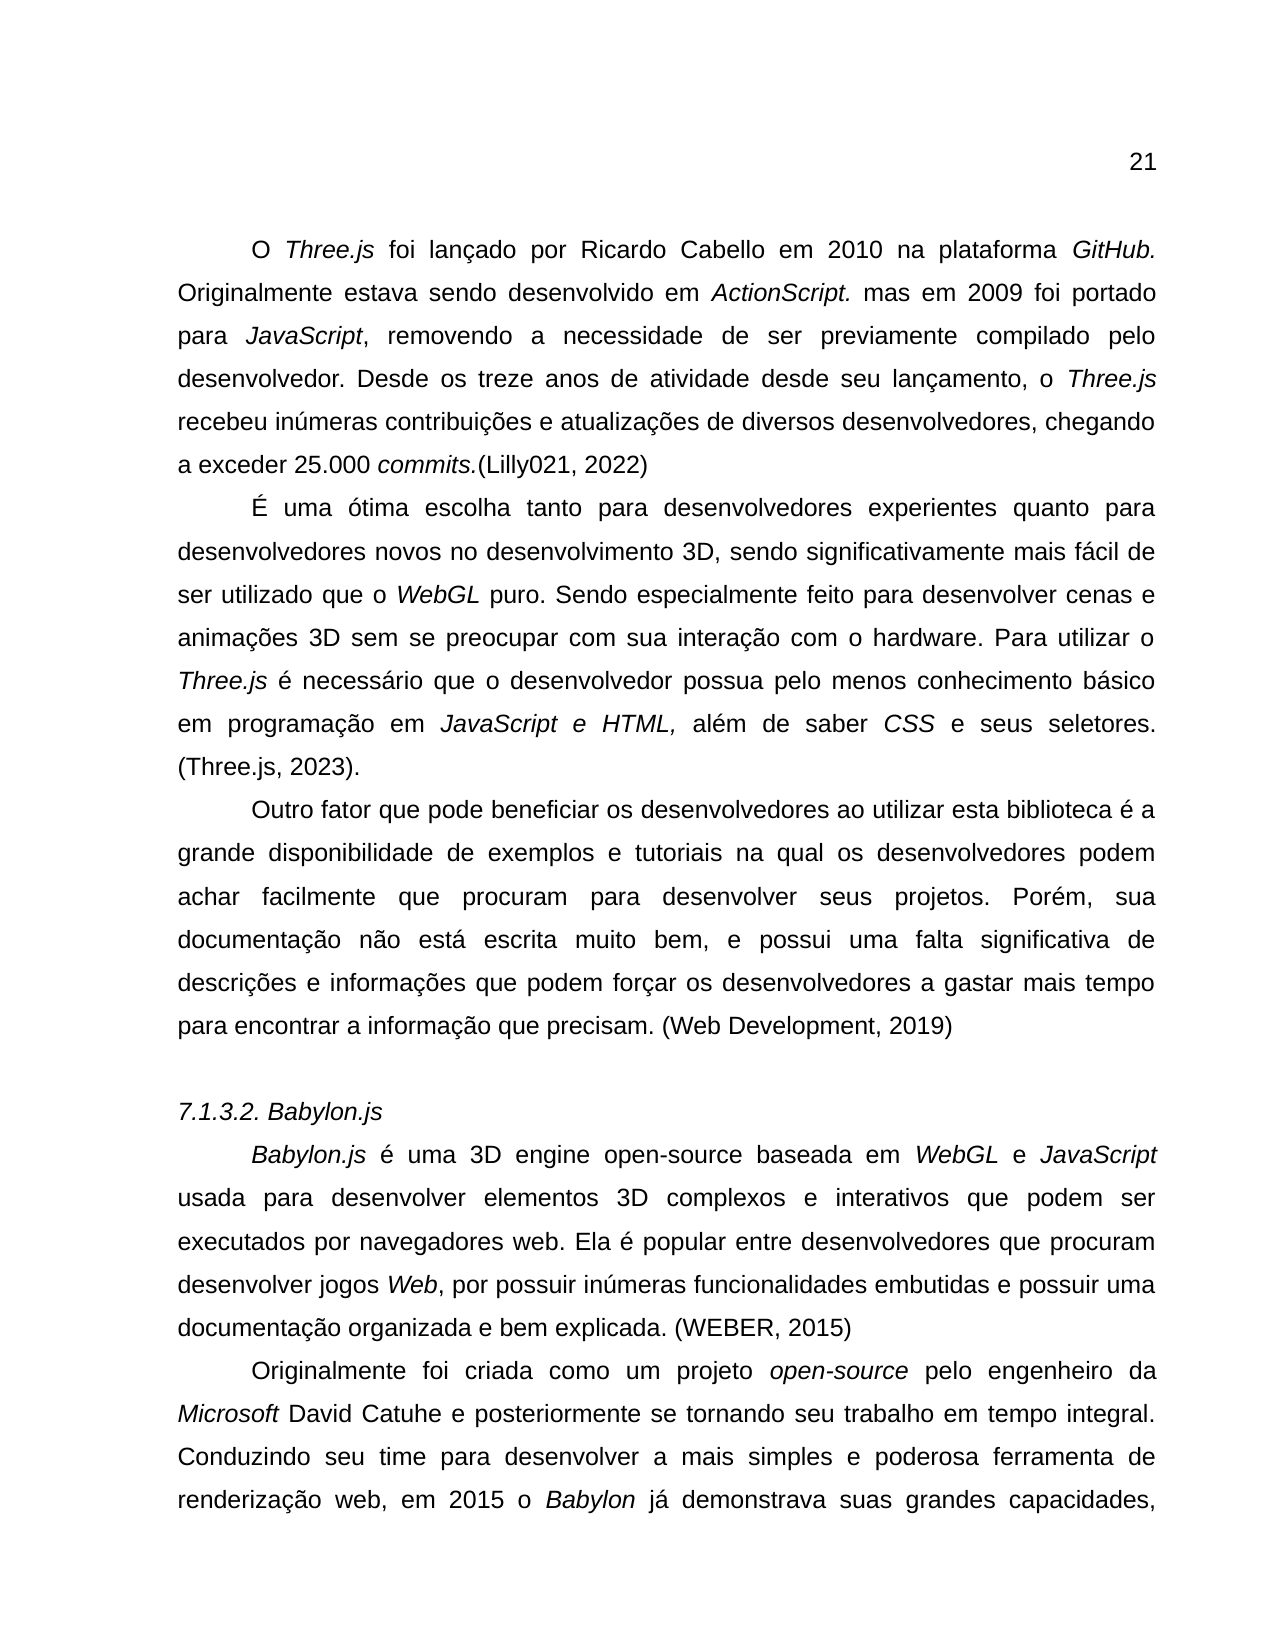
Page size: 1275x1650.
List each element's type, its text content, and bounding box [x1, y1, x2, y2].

text Babylon.js é uma 3D engine open-source baseada em WebGL e JavaScript usada para desenvolver elementos 3D complexos e interativos que podem ser executados por navegadores web. Ela é popular entre desenvolvedores que procuram desenvolver jogos Web, por possuir inúmeras funcionalidades embutidas e possuir uma documentação organizada e bem explicada. (WEBER, 2015) [177, 1140, 1157, 1342]
text Outro fator que pode beneficiar os desenvolvedores ao utilizar esta biblioteca é a grande disponibilidade de exemplos e tutoriais na qual os desenvolvedores podem achar facilmente que procuram para desenvolver seus projetos. Porém, sua documentação não está escrita muito bem, e possui uma falta significativa de descrições e informações que podem forçar os desenvolvedores a gastar mais tempo para encontrar a informação que precisam. (Web Development, 2019) [177, 795, 1157, 1040]
text É uma ótima escolha tanto para desenvolvedores experientes quanto para desenvolvedores novos no desenvolvimento 3D, sendo significativamente mais fácil de ser utilizado que o WebGL puro. Sendo especialmente feito para desenvolver cenas e animações 3D sem se preocupar com sua interação com o hardware. Para utilizar o Three.js é necessário que o desenvolvedor possua pelo menos conhecimento básico em programação em JavaScript e HTML, além de saber CSS e seus seletores. (Three.js, 2023). [177, 493, 1157, 781]
subtitle 7.1.3.2. Babylon.js [177, 1097, 1157, 1126]
text O Three.js foi lançado por Ricardo Cabello em 2010 na plataforma GitHub. Originalmente estava sendo desenvolvido em ActionScript. mas em 2009 foi portado para JavaScript, removendo a necessidade de ser previamente compilado pelo desenvolvedor. Desde os treze anos de atividade desde seu lançamento, o Three.js recebeu inúmeras contribuições e atualizações de diversos desenvolvedores, chegando a exceder 25.000 commits.(Lilly021, 2022) [177, 235, 1157, 479]
text Originalmente foi criada como um projeto open-source pelo engenheiro da Microsoft David Catuhe e posteriormente se tornando seu trabalho em tempo integral. Conduzindo seu time para desenvolver a mais simples e poderosa ferramenta de renderização web, em 2015 o Babylon já demonstrava suas grandes capacidades, [177, 1356, 1157, 1514]
